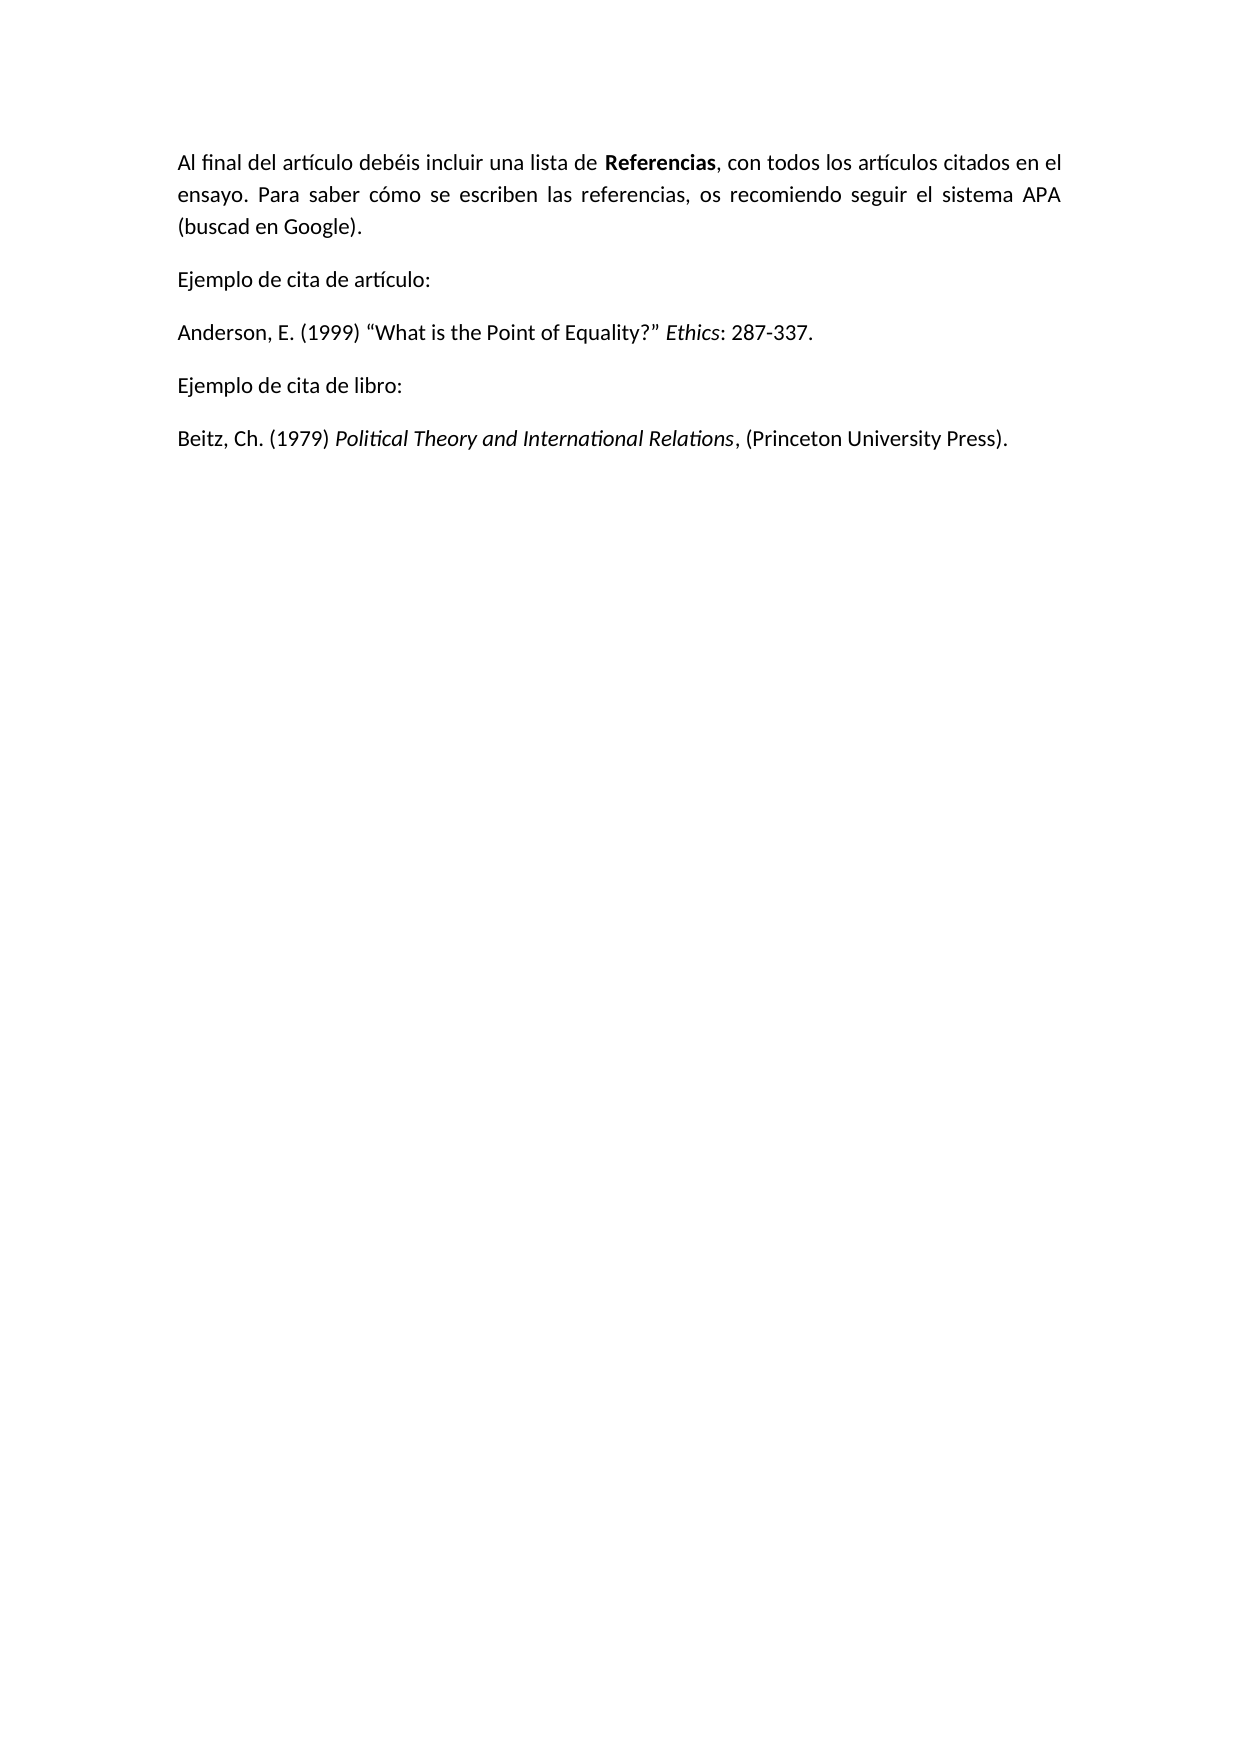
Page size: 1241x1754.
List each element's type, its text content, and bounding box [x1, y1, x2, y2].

text Anderson, E. (1999) “What is the Point of Equality?” Ethics: 287-337. [177, 318, 1063, 346]
text Ejemplo de cita de artículo: [177, 265, 1063, 293]
text Al final del artículo debéis incluir una lista de Referencias, con todos los artículos citados en el ensayo. Para saber cómo se escriben las referencias, os recomiendo seguir el sistema APA (buscad en Google). [177, 148, 1063, 240]
text Ejemplo de cita de libro: [177, 371, 1063, 399]
text Beitz, Ch. (1979) Political Theory and International Relations, (Princeton University Press). [177, 424, 1063, 452]
